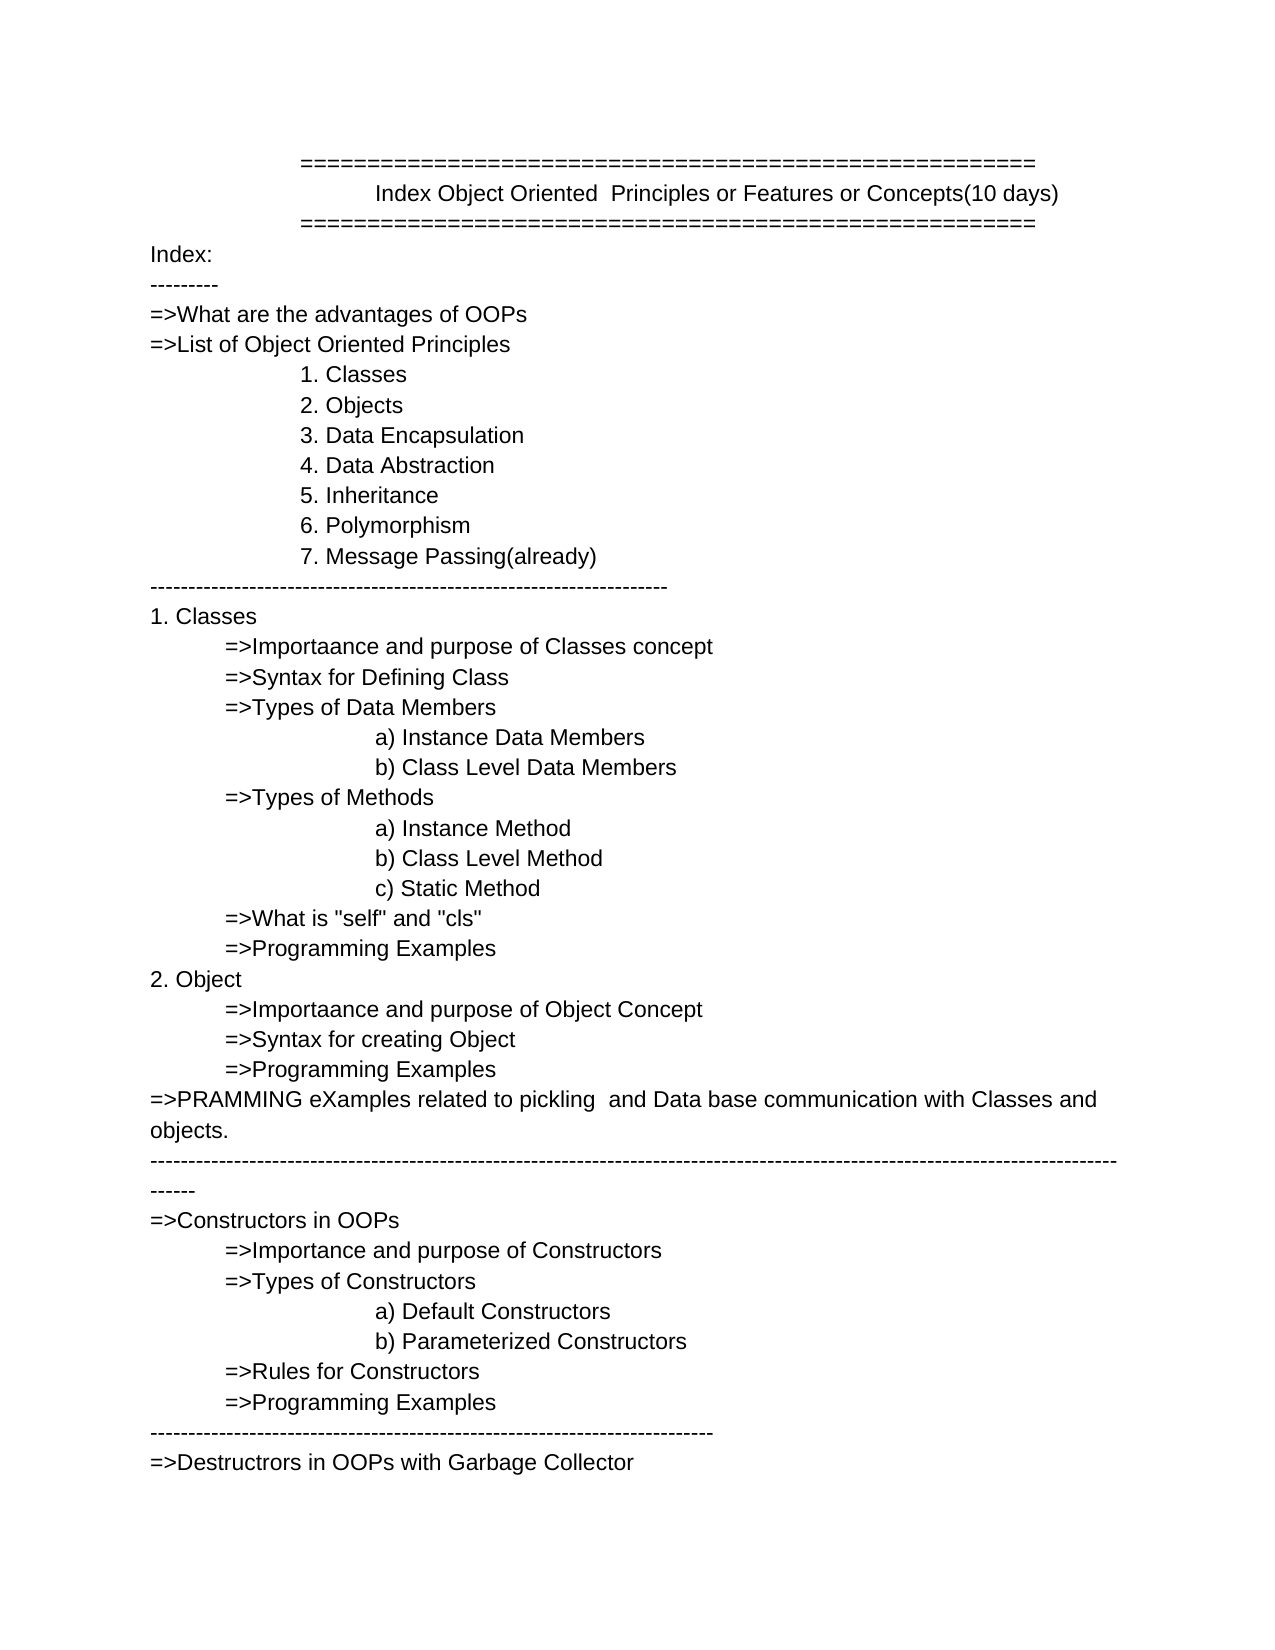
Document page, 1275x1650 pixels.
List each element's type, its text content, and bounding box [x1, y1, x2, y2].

text a) Default Constructors [150, 1298, 1125, 1324]
text =>Types of Constructors [150, 1268, 1125, 1294]
text 1. Classes [150, 361, 1125, 388]
text =>What are the advantages of OOPs [150, 301, 1125, 327]
text Index: [150, 241, 1125, 267]
text ======================================================= [150, 210, 1125, 237]
text a) Instance Method [150, 814, 1125, 841]
text -------------------------------------------------------------------- [150, 573, 1125, 599]
text 7. Message Passing(already) [150, 543, 1125, 569]
text b) Class Level Data Members [150, 754, 1125, 781]
text =>Programming Examples [150, 1056, 1125, 1083]
text -------------------------------------------------------------------------- [150, 1419, 1125, 1445]
text b) Parameterized Constructors [150, 1328, 1125, 1354]
text =>What is "self" and "cls" [150, 905, 1125, 932]
text =>Programming Examples [150, 1388, 1125, 1415]
text ------------------------------------------------------------------------------------------------------------------------------------- [150, 1147, 1125, 1203]
text ======================================================= [150, 150, 1125, 176]
text =>List of Object Oriented Principles [150, 331, 1125, 358]
text =>Programming Examples [150, 935, 1125, 962]
text 6. Polymorphism [150, 512, 1125, 539]
text 1. Classes [150, 603, 1125, 629]
text =>Rules for Constructors [150, 1358, 1125, 1385]
text 2. Objects [150, 392, 1125, 418]
text =>Syntax for creating Object [150, 1026, 1125, 1052]
text Index Object Oriented Principles or Features or Concepts(10 days) [150, 180, 1125, 207]
text b) Class Level Method [150, 845, 1125, 871]
text =>Destructrors in OOPs with Garbage Collector [150, 1449, 1125, 1475]
text --------- [150, 271, 1125, 297]
text =>Types of Data Members [150, 694, 1125, 720]
text =>Types of Methods [150, 784, 1125, 811]
text =>Importance and purpose of Constructors [150, 1237, 1125, 1264]
text =>Importaance and purpose of Classes concept [150, 633, 1125, 660]
text =>Importaance and purpose of Object Concept [150, 996, 1125, 1022]
text 5. Inheritance [150, 482, 1125, 509]
text 2. Object [150, 966, 1125, 992]
text =>Syntax for Defining Class [150, 663, 1125, 690]
text a) Instance Data Members [150, 724, 1125, 750]
text 3. Data Encapsulation [150, 422, 1125, 448]
text c) Static Method [150, 875, 1125, 901]
text 4. Data Abstraction [150, 452, 1125, 478]
text =>Constructors in OOPs [150, 1207, 1125, 1234]
text =>PRAMMING eXamples related to pickling and Data base communication with Classes and objects. [150, 1086, 1125, 1143]
